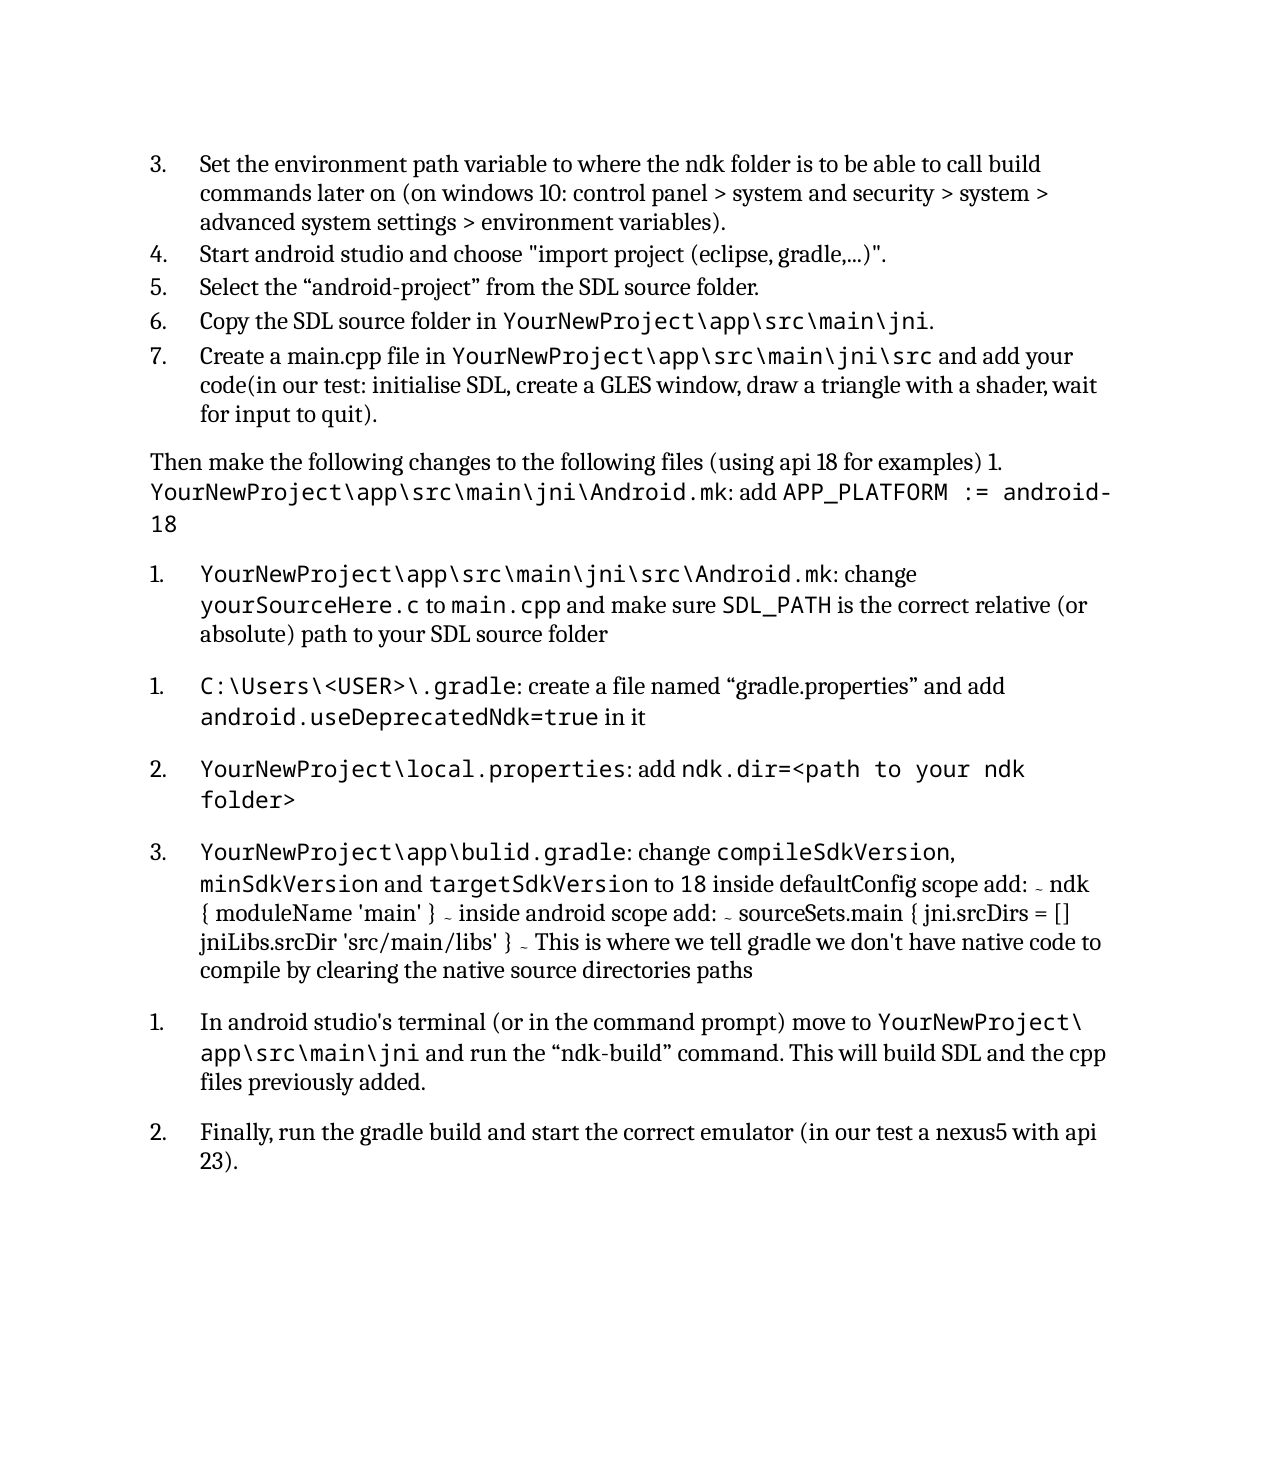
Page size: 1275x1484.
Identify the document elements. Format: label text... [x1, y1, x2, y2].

list Start android studio and choose "import project (eclipse, gradle,...)". [150, 240, 1125, 269]
list YourNewProject\local.properties: add ndk.dir=<path to your ndk folder> [150, 753, 1125, 815]
list Copy the SDL source folder in YourNewProject\app\src\main\jni. [150, 305, 1125, 336]
list Select the “android-project” from the SDL source folder. [150, 272, 1125, 301]
list Set the environment path variable to where the ndk folder is to be able to call build commands later on (on windows 10: control panel > system and security > system > advanced system settings > environment variables). [150, 150, 1125, 236]
list YourNewProject\app\src\main\jni\src\Android.mk: change yourSourceHere.c to main.cpp and make sure SDL_PATH is the correct relative (or absolute) path to your SDL source folder [150, 557, 1125, 649]
list C:\Users\<USER>\.gradle: create a file named “gradle.properties” and add android.useDeprecatedNdk=true in it [150, 669, 1125, 732]
text Then make the following changes to the following files (using api 18 for examples) 1. YourNewProject\app\src\main\jni\Android.mk: add APP_PLATFORM := android-18 [150, 447, 1125, 539]
list Create a main.cpp file in YourNewProject\app\src\main\jni\src and add your code(in our test: initialise SDL, create a GLES window, draw a triangle with a shader, wait for input to quit). [150, 340, 1125, 429]
list YourNewProject\app\bulid.gradle: change compileSdkVersion, minSdkVersion and targetSdkVersion to 18 inside defaultConfig scope add: ~ ndk { moduleName 'main' } ~ inside android scope add: ~ sourceSets.main { jni.srcDirs = [] jniLibs.srcDir 'src/main/libs' } ~ This is where we tell gradle we don't have native code to compile by clearing the native source directories paths [150, 836, 1125, 985]
list In android studio's terminal (or in the command prompt) move to YourNewProject\app\src\main\jni and run the “ndk-build” command. This will build SDL and the cpp files previously added. [150, 1006, 1125, 1097]
list Finally, run the gradle build and start the correct emulator (in our test a nexus5 with api 23). [150, 1118, 1125, 1175]
